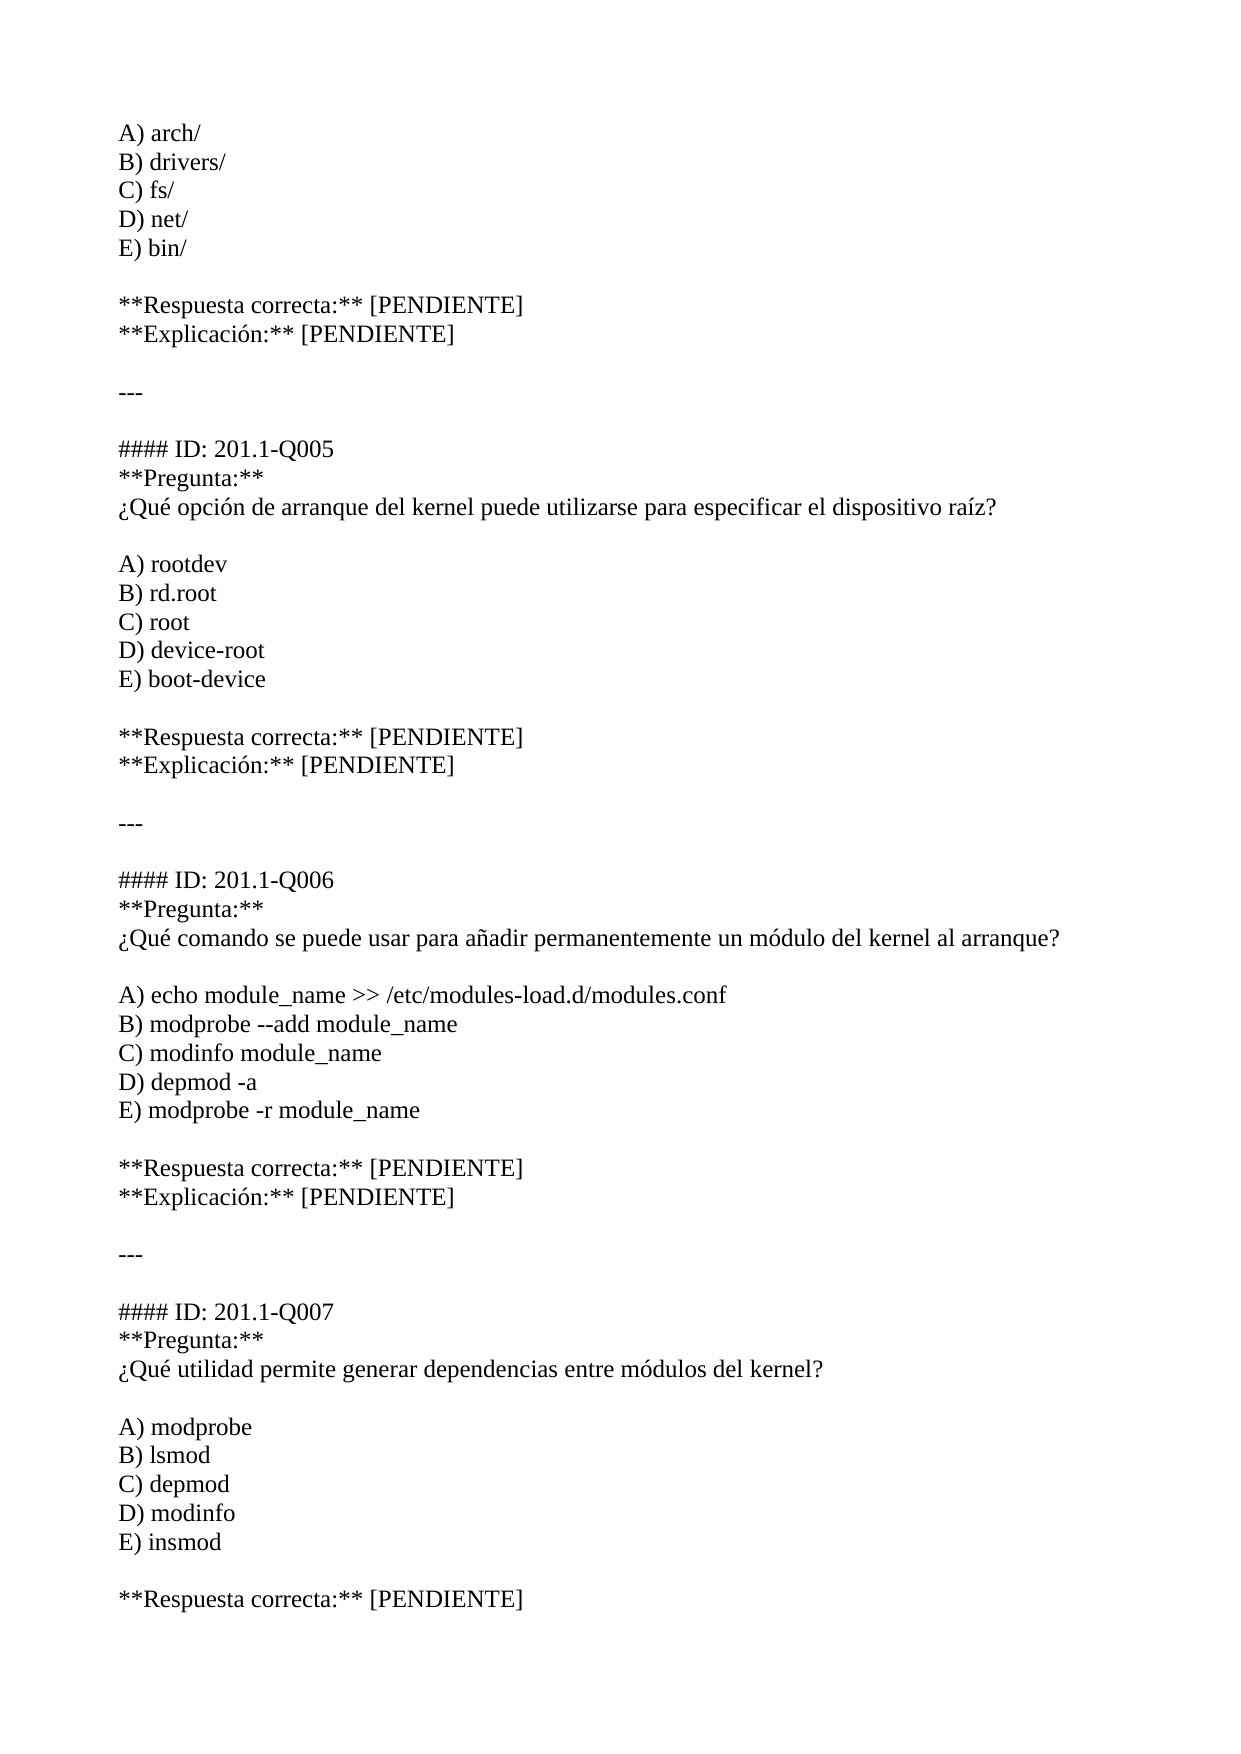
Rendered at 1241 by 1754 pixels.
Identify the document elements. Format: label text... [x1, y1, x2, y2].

text E) boot-device [118, 664, 1122, 693]
text **Pregunta:** [118, 463, 1122, 492]
text A) modprobe [118, 1412, 1122, 1441]
text #### ID: 201.1-Q005 [118, 434, 1122, 463]
text D) net/ [118, 204, 1122, 233]
text B) lsmod [118, 1441, 1122, 1469]
text C) modinfo module_name [118, 1038, 1122, 1067]
text **Respuesta correcta:** [PENDIENTE] [118, 722, 1122, 751]
text --- [118, 377, 1122, 406]
text C) fs/ [118, 176, 1122, 204]
text B) modprobe --add module_name [118, 1009, 1122, 1038]
text A) echo module_name >> /etc/modules-load.d/modules.conf [118, 981, 1122, 1009]
text D) device-root [118, 636, 1122, 664]
text --- [118, 808, 1122, 837]
text #### ID: 201.1-Q006 [118, 866, 1122, 894]
text D) depmod -a [118, 1067, 1122, 1096]
text ¿Qué utilidad permite generar dependencias entre módulos del kernel? [118, 1354, 1122, 1383]
text B) drivers/ [118, 147, 1122, 176]
text ¿Qué comando se puede usar para añadir permanentemente un módulo del kernel al arranque? [118, 923, 1122, 952]
text E) insmod [118, 1527, 1122, 1556]
text **Pregunta:** [118, 894, 1122, 923]
text **Explicación:** [PENDIENTE] [118, 319, 1122, 348]
text **Pregunta:** [118, 1326, 1122, 1354]
text **Respuesta correcta:** [PENDIENTE] [118, 1153, 1122, 1182]
text E) modprobe -r module_name [118, 1096, 1122, 1124]
text **Explicación:** [PENDIENTE] [118, 1182, 1122, 1211]
text A) arch/ [118, 118, 1122, 147]
text #### ID: 201.1-Q007 [118, 1297, 1122, 1326]
text C) root [118, 607, 1122, 636]
text E) bin/ [118, 233, 1122, 262]
text B) rd.root [118, 578, 1122, 607]
text **Respuesta correcta:** [PENDIENTE] [118, 291, 1122, 319]
text --- [118, 1239, 1122, 1268]
text A) rootdev [118, 549, 1122, 578]
text D) modinfo [118, 1498, 1122, 1527]
text **Respuesta correcta:** [PENDIENTE] [118, 1584, 1122, 1613]
text C) depmod [118, 1469, 1122, 1498]
text ¿Qué opción de arranque del kernel puede utilizarse para especificar el dispositivo raíz? [118, 492, 1122, 521]
text **Explicación:** [PENDIENTE] [118, 751, 1122, 779]
